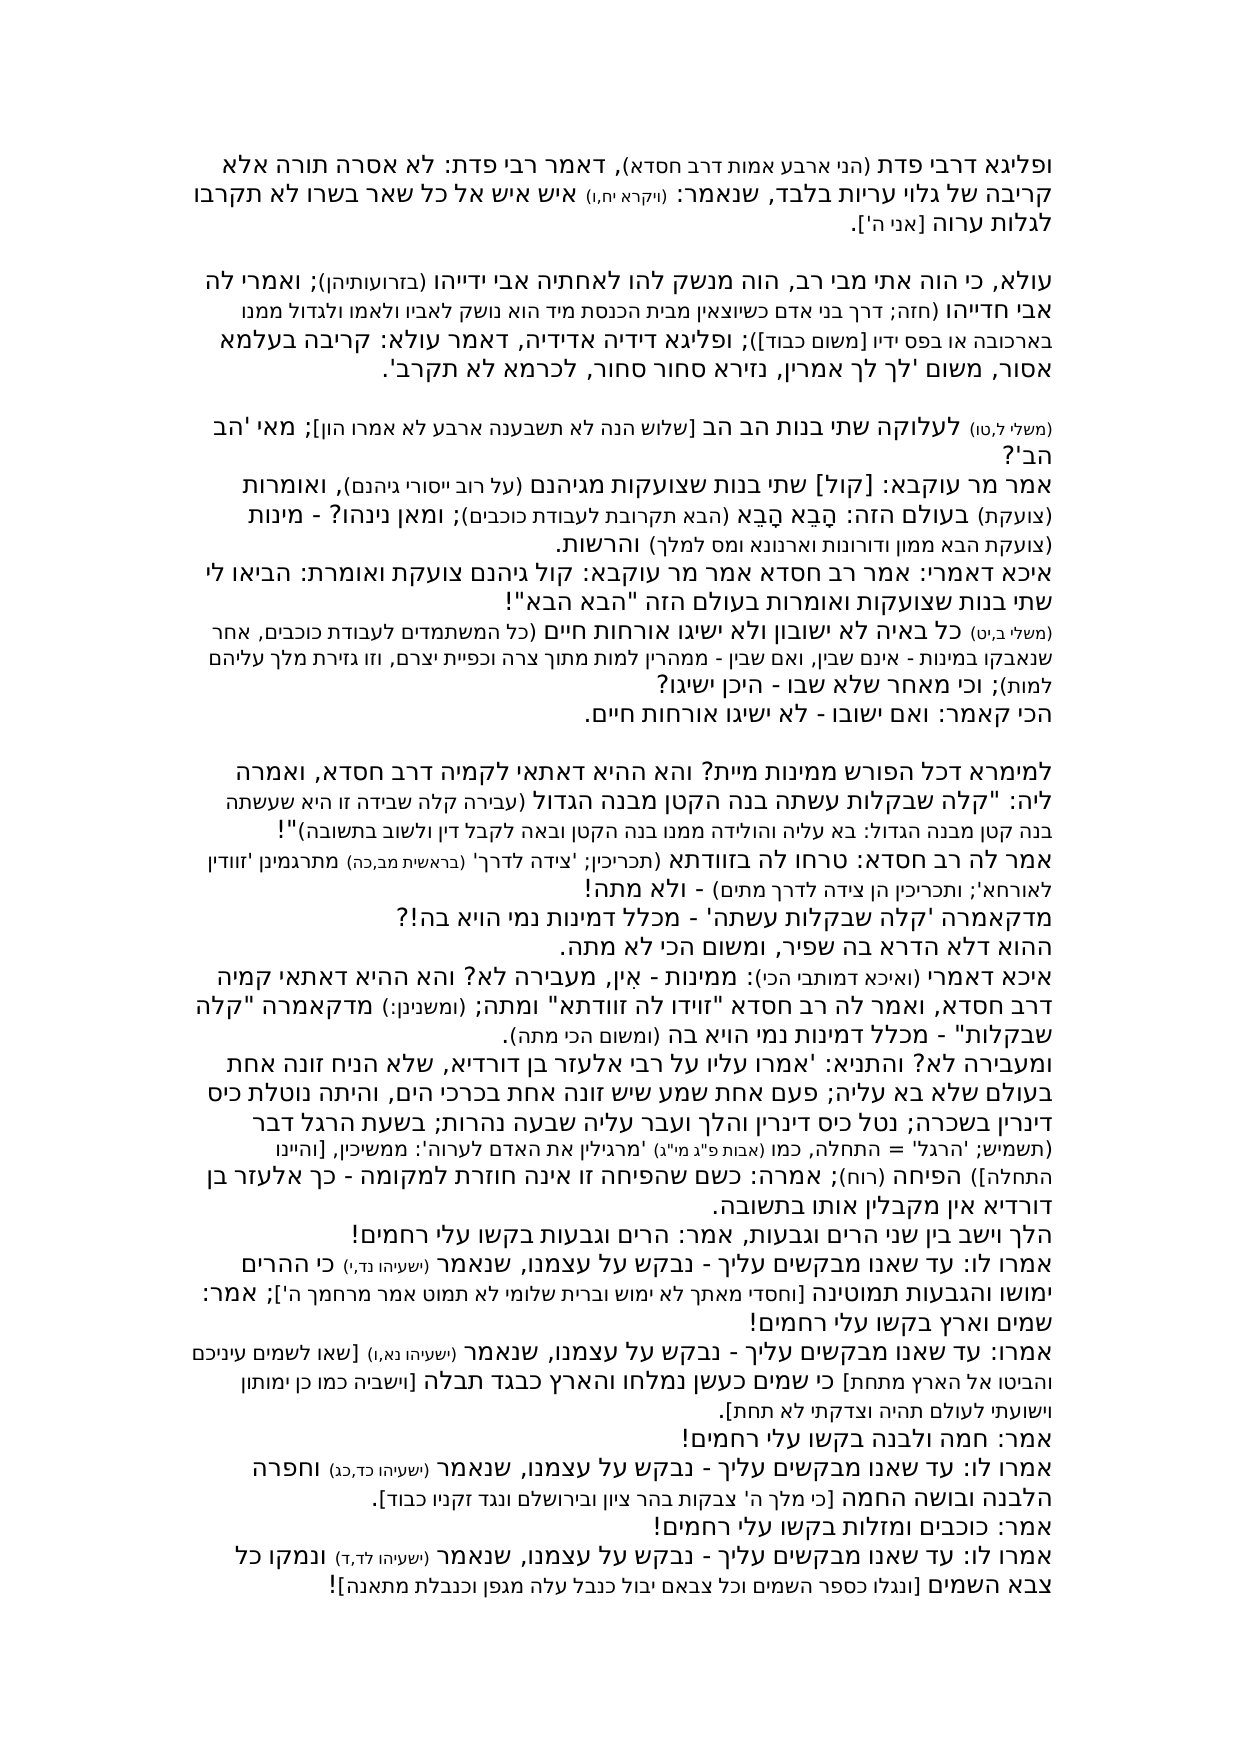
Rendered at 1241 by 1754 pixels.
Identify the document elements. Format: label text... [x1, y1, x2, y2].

text איכא דאמרי (ואיכא דמותבי הכי): ממינות - אִין, מעבירה לא? והא ההיא דאתאי קמיה דרב חסדא, ואמר לה רב חסדא "זוידו לה זוודתא" ומתה; (ומשנינן:) מדקאמרה "קלה שבקלות" - מכלל דמינות נמי הויא בה (ומשום הכי מתה). [187, 962, 1053, 1049]
text עולא, כי הוה אתי מבי רב, הוה מנשק להו לאחתיה אבי ידייהו (בזרועותיהן); ואמרי לה אבי חדייהו (חזה; דרך בני אדם כשיוצאין מבית הכנסת מיד הוא נושק לאביו ולאמו ולגדול ממנו בארכובה או בפס ידיו [משום כבוד]); ופליגא דידיה אדידיה, דאמר עולא: קריבה בעלמא אסור, משום 'לך לך אמרין, נזירא סחור סחור, לכרמא לא תקרב'. [187, 266, 1053, 383]
text אמרו: עד שאנו מבקשים עליך - נבקש על עצמנו, שנאמר (ישעיהו נא,ו) [שאו לשמים עיניכם והביטו אל הארץ מתחת] כי שמים כעשן נמלחו והארץ כבגד תבלה [וישביה כמו כן ימותון וישועתי לעולם תהיה וצדקתי לא תחת]. [187, 1337, 1053, 1424]
text ומעבירה לא? והתניא: 'אמרו עליו על רבי אלעזר בן דורדיא, שלא הניח זונה אחת בעולם שלא בא עליה; פעם אחת שמע שיש זונה אחת בכרכי הים, והיתה נוטלת כיס דינרין בשכרה; נטל כיס דינרין והלך ועבר עליה שבעה נהרות; בשעת הרגל דבר (תשמיש; 'הרגל' = התחלה, כמו (אבות פ"ג מי"ג) 'מרגילין את האדם לערוה': ממשיכין, [והיינו התחלה]) הפיחה (רוח); אמרה: כשם שהפיחה זו אינה חוזרת למקומה - כך אלעזר בן דורדיא אין מקבלין אותו בתשובה. [187, 1049, 1053, 1220]
text (משלי ב,יט) כל באיה לא ישובון ולא ישיגו אורחות חיים (כל המשתמדים לעבודת כוכבים, אחר שנאבקו במינות - אינם שבין, ואם שבין - ממהרין למות מתוך צרה וכפיית יצרם, וזו גזירת מלך עליהם למות); וכי מאחר שלא שבו - היכן ישיגו? [187, 617, 1053, 699]
text אמרו לו: עד שאנו מבקשים עליך - נבקש על עצמנו, שנאמר (ישעיהו כד,כג) וחפרה הלבנה ובושה החמה [כי מלך ה' צבקות בהר ציון ובירושלם ונגד זקניו כבוד]. [187, 1454, 1053, 1512]
text מדקאמרה 'קלה שבקלות עשתה' - מכלל דמינות נמי הויא בה!? [187, 903, 1053, 932]
text אמר: חמה ולבנה בקשו עלי רחמים! [187, 1424, 1053, 1454]
text הלך וישב בין שני הרים וגבעות, אמר: הרים וגבעות בקשו עלי רחמים! [187, 1220, 1053, 1249]
text אמרו לו: עד שאנו מבקשים עליך - נבקש על עצמנו, שנאמר (ישעיהו נד,י) כי ההרים ימושו והגבעות תמוטינה [וחסדי מאתך לא ימוש וברית שלומי לא תמוט אמר מרחמך ה']; אמר: שמים וארץ בקשו עלי רחמים! [187, 1249, 1053, 1337]
text אמר מר עוקבא: [קול] שתי בנות שצועקות מגיהנם (על רוב ייסורי גיהנם), ואומרות (צועקת) בעולם הזה: הָבֵא הָבֵא (הבא תקרובת לעבודת כוכבים); ומאן נינהו? - מינות (צועקת הבא ממון ודורונות וארנונא ומס למלך) והרשות. [187, 471, 1053, 558]
text איכא דאמרי: אמר רב חסדא אמר מר עוקבא: קול גיהנם צועקת ואומרת: הביאו לי שתי בנות שצועקות ואומרות בעולם הזה "הבא הבא"! [187, 558, 1053, 617]
text ההוא דלא הדרא בה שפיר, ומשום הכי לא מתה. [187, 932, 1053, 962]
text (משלי ל,טו) לעלוקה שתי בנות הב הב [שלוש הנה לא תשבענה ארבע לא אמרו הון]; מאי 'הב הב'? [187, 412, 1053, 471]
text אמר לה רב חסדא: טרחו לה בזוודתא (תכריכין; 'צידה לדרך' (בראשית מב,כה) מתרגמינן 'זוודין לאורחא'; ותכריכין הן צידה לדרך מתים) - ולא מתה! [187, 845, 1053, 903]
text אמרו לו: עד שאנו מבקשים עליך - נבקש על עצמנו, שנאמר (ישעיהו לד,ד) ונמקו כל צבא השמים [ונגלו כספר השמים וכל צבאם יבול כנבל עלה מגפן וכנבלת מתאנה]! [187, 1541, 1053, 1600]
text למימרא דכל הפורש ממינות מיית? והא ההיא דאתאי לקמיה דרב חסדא, ואמרה ליה: "קלה שבקלות עשתה בנה הקטן מבנה הגדול (עבירה קלה שבידה זו היא שעשתה בנה קטן מבנה הגדול: בא עליה והולידה ממנו בנה הקטן ובאה לקבל דין ולשוב בתשובה)"! [187, 757, 1053, 845]
text ופליגא דרבי פדת (הני ארבע אמות דרב חסדא), דאמר רבי פדת: לא אסרה תורה אלא קריבה של גלוי עריות בלבד, שנאמר: (ויקרא יח,ו) איש איש אל כל שאר בשרו לא תקרבו לגלות ערוה [אני ה']. [187, 150, 1053, 238]
text הכי קאמר: ואם ישובו - לא ישיגו אורחות חיים. [187, 699, 1053, 728]
text אמר: כוכבים ומזלות בקשו עלי רחמים! [187, 1512, 1053, 1541]
